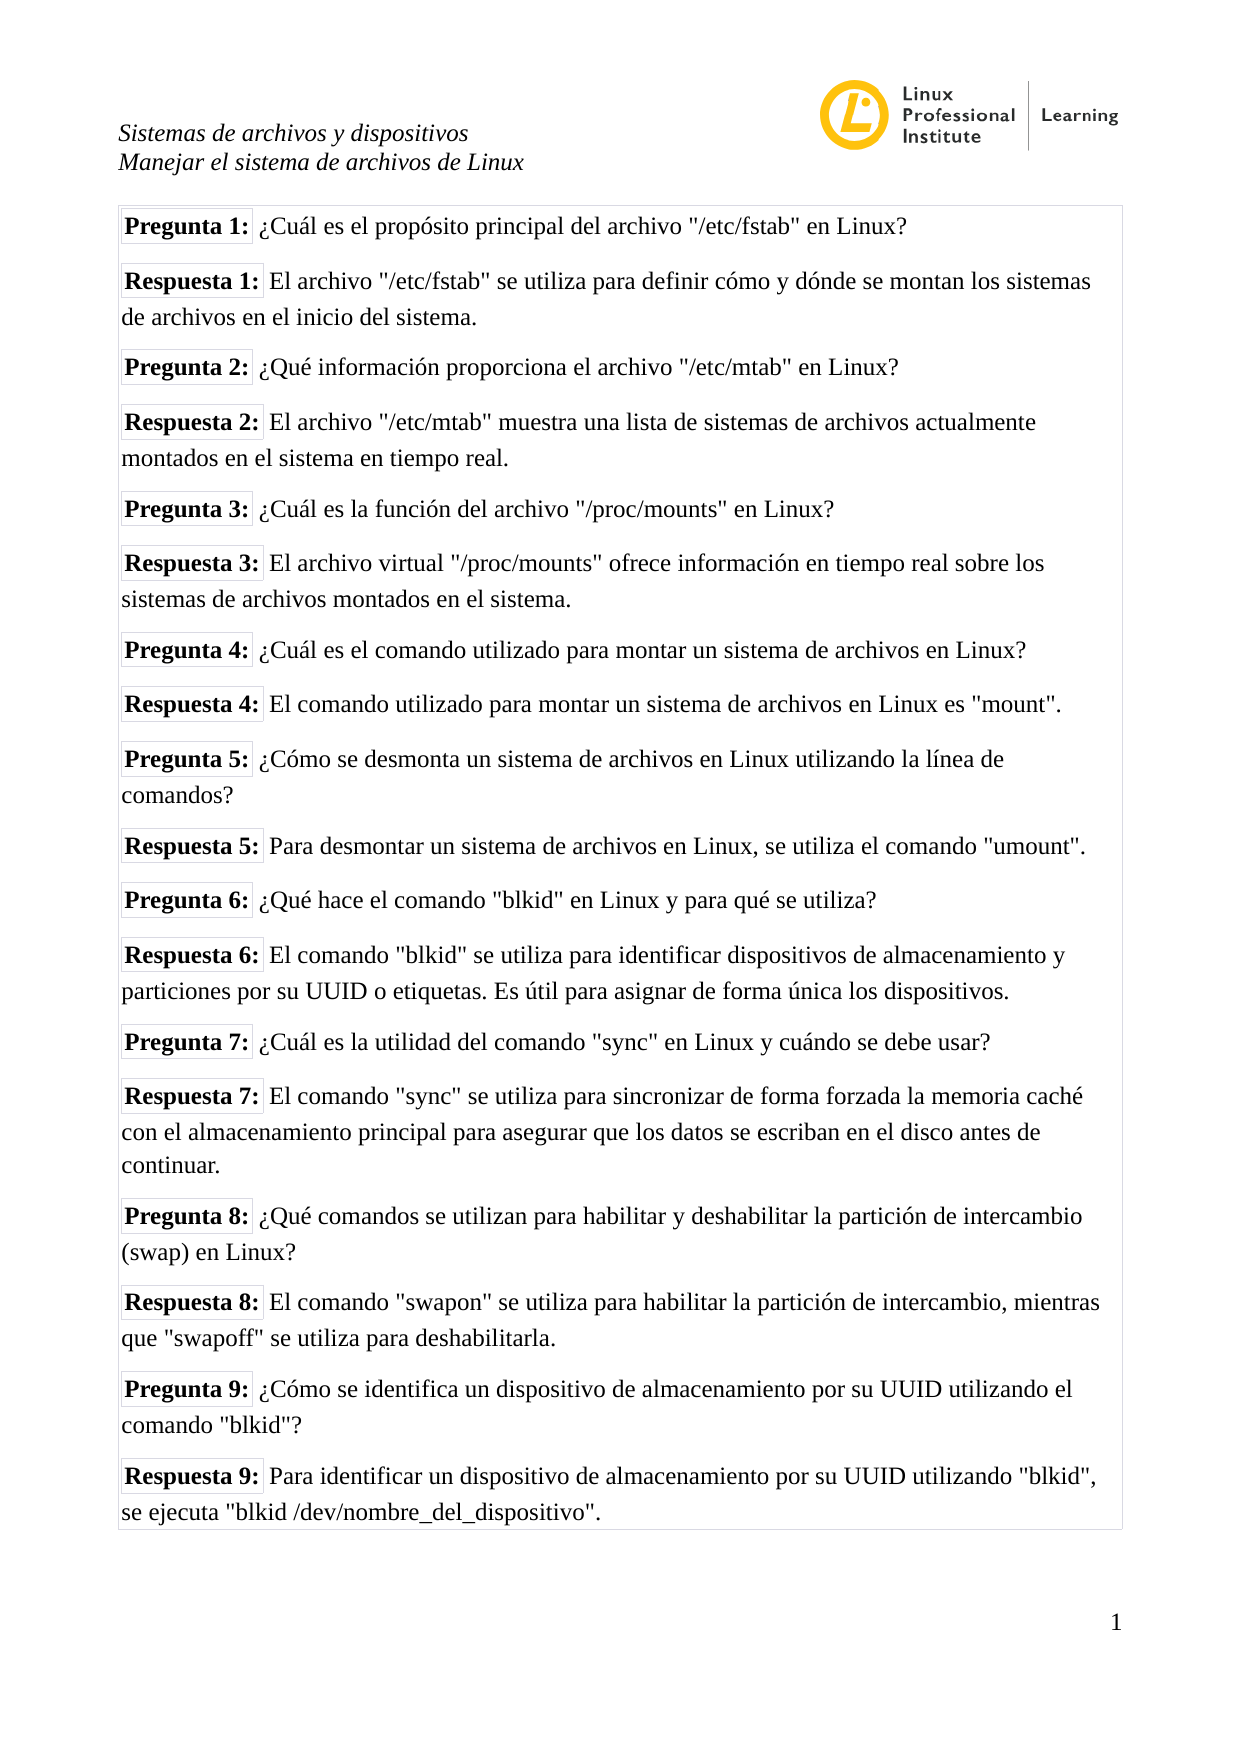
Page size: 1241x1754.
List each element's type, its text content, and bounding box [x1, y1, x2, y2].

text Pregunta 9: ¿Cómo se identifica un dispositivo de almacenamiento por su UUID utilizando el comando "blkid"? [119, 1368, 1122, 1439]
text Respuesta 7: El comando "sync" se utiliza para sincronizar de forma forzada la memoria caché con el almacenamiento principal para asegurar que los datos se escriban en el disco antes de continuar. [119, 1075, 1122, 1179]
text Respuesta 8: El comando "swapon" se utiliza para habilitar la partición de intercambio, mientras que "swapoff" se utiliza para deshabilitarla. [119, 1281, 1122, 1352]
text Pregunta 4: ¿Cuál es el comando utilizado para montar un sistema de archivos en Linux? [119, 629, 1122, 667]
picture [819, 79, 1119, 151]
text Pregunta 7: ¿Cuál es la utilidad del comando "sync" en Linux y cuándo se debe usar? [119, 1021, 1122, 1058]
text Pregunta 8: ¿Qué comandos se utilizan para habilitar y deshabilitar la partición de intercambio (swap) en Linux? [119, 1195, 1122, 1266]
text Pregunta 3: ¿Cuál es la función del archivo "/proc/mounts" en Linux? [119, 488, 1122, 525]
text Pregunta 1: ¿Cuál es el propósito principal del archivo "/etc/fstab" en Linux? [119, 206, 1122, 243]
text Respuesta 4: El comando utilizado para montar un sistema de archivos en Linux es "mount". [119, 683, 1122, 721]
text Respuesta 3: El archivo virtual "/proc/mounts" ofrece información en tiempo real sobre los sistemas de archivos montados en el sistema. [119, 542, 1122, 613]
text Respuesta 2: El archivo "/etc/mtab" muestra una lista de sistemas de archivos actualmente montados en el sistema en tiempo real. [119, 401, 1122, 472]
text Respuesta 5: Para desmontar un sistema de archivos en Linux, se utiliza el comando "umount". [119, 825, 1122, 862]
text Respuesta 1: El archivo "/etc/fstab" se utiliza para definir cómo y dónde se montan los sistemas de archivos en el inicio del sistema. [119, 260, 1122, 331]
text Respuesta 6: El comando "blkid" se utiliza para identificar dispositivos de almacenamiento y particiones por su UUID o etiquetas. Es útil para asignar de forma única los dispositivos. [119, 934, 1122, 1005]
text Pregunta 5: ¿Cómo se desmonta un sistema de archivos en Linux utilizando la línea de comandos? [119, 738, 1122, 809]
text Respuesta 9: Para identificar un dispositivo de almacenamiento por su UUID utilizando "blkid", se ejecuta "blkid /dev/nombre_del_dispositivo". [119, 1455, 1122, 1529]
text Pregunta 2: ¿Qué información proporciona el archivo "/etc/mtab" en Linux? [119, 346, 1122, 384]
text Pregunta 6: ¿Qué hace el comando "blkid" en Linux y para qué se utiliza? [119, 879, 1122, 917]
